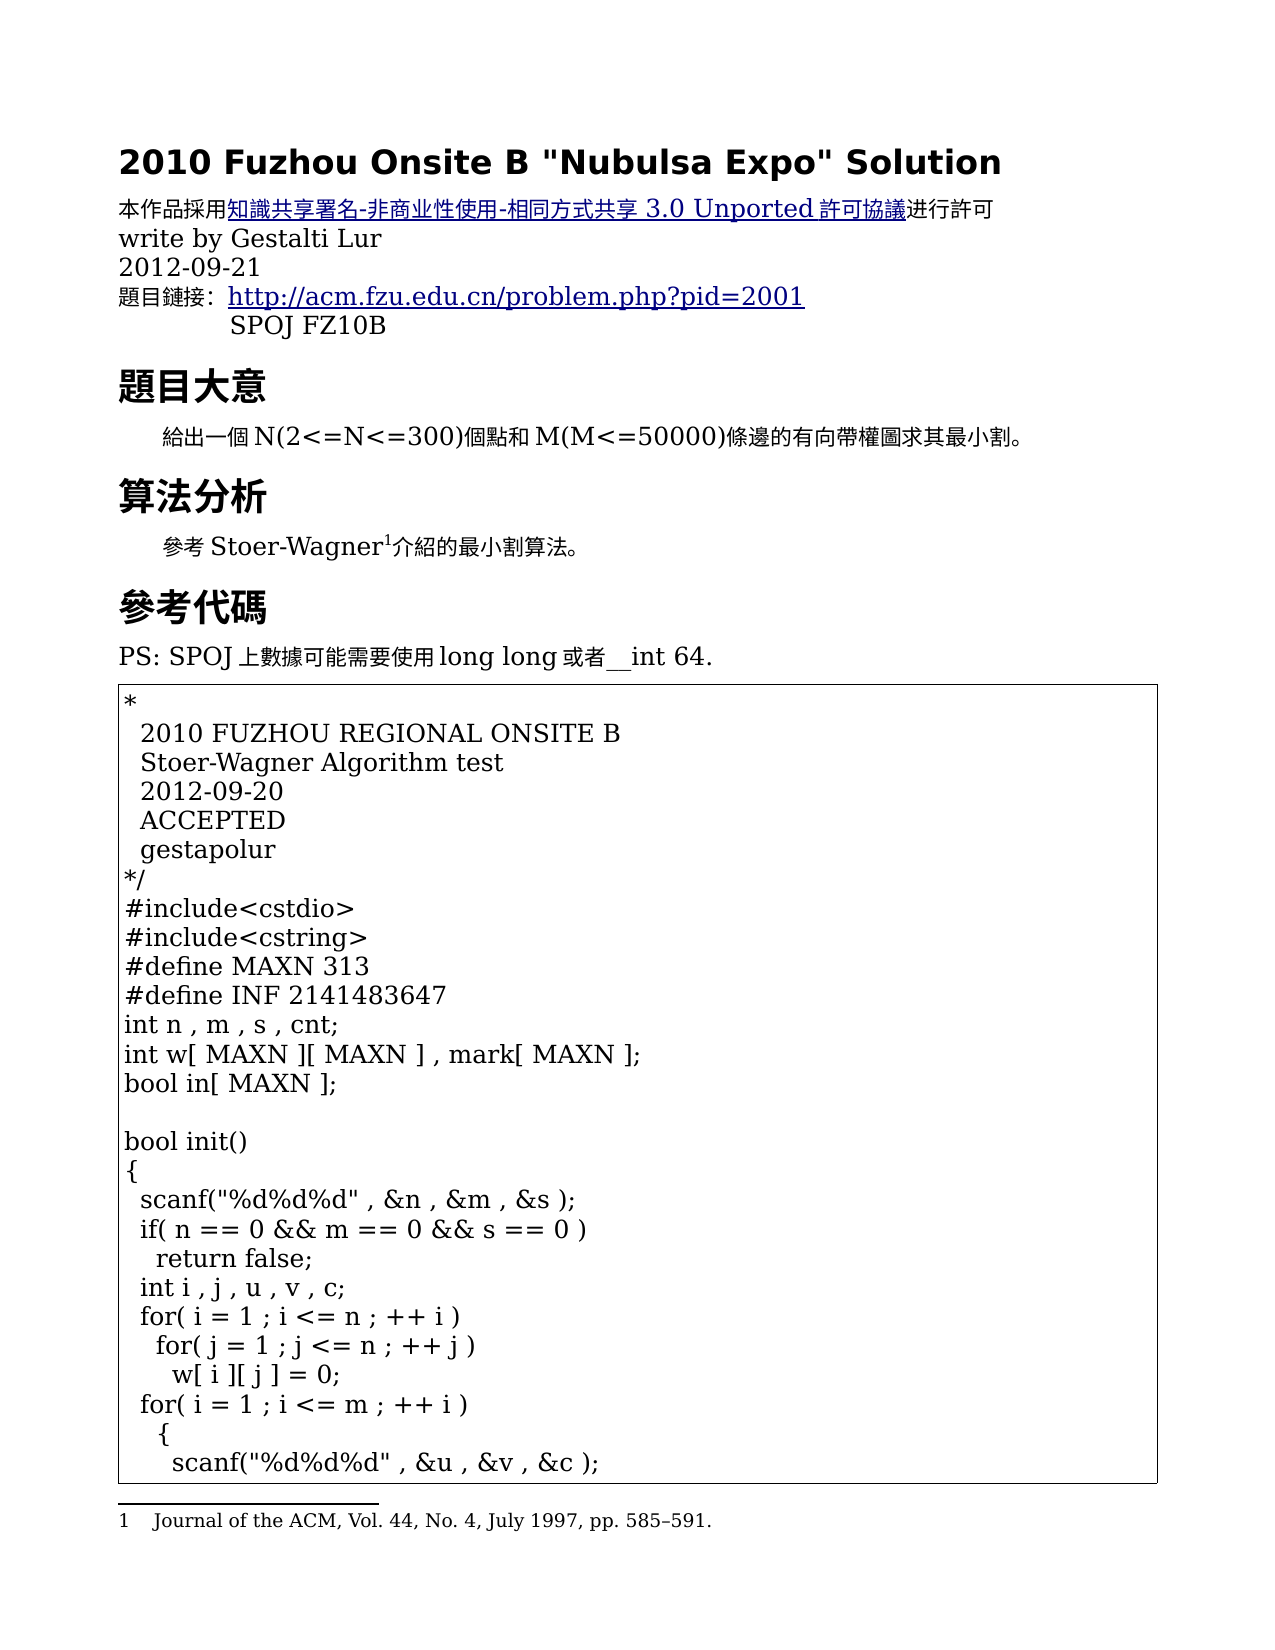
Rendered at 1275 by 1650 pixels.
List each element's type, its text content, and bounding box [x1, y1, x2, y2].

text write by Gestalti Lur [118, 224, 1157, 253]
text 參考Stoer-Wagner介紹的最小割算法。 [118, 532, 1157, 561]
text Journal of the ACM, Vol. 44, No. 4, July 1997, pp. 585–591. [118, 1510, 1157, 1532]
text PS: SPOJ上數據可能需要使用long long或者__int 64. [118, 642, 1157, 671]
subtitle 2010 Fuzhou Onsite B "Nubulsa Expo" Solution [118, 143, 1157, 182]
text 本作品採用知識共享署名-非商业性使用-相同方式共享 3.0 Unported許可協議进行許可 [118, 195, 1157, 224]
text SPOJ FZ10B [118, 311, 1157, 341]
subtitle 算法分析 [118, 476, 1157, 519]
subtitle 參考代碼 [118, 586, 1157, 630]
text 題目鏈接：http://acm.fzu.edu.cn/problem.php?pid=2001 [118, 282, 1157, 311]
table_header * 2010 FUZHOU REGIONAL ONSITE B Stoer-Wagner Algorithm test 2012-09-20 ACCEPTED gestapolur */ #include<cstdio> #include<cstring> #define MAXN 313 #define INF 2141483647 int n , m , s , cnt; int w[ MAXN ][ MAXN ] , mark[ MAXN ]; bool in[ MAXN ]; bool init() { scanf("%d%d%d" , &n , &m , &s ); if( n == 0 && m == 0 && s == 0 ) return false; int i , j , u , v , c; for( i = 1 ; i <= n ; ++ i ) for( j = 1 ; j <= n ; ++ j ) w[ i ][ j ] = 0; for( i = 1 ; i <= m ; ++ i ) { scanf("%d%d%d" , &u , &v , &c ); [119, 685, 1157, 1483]
text 給出一個N(2<=N<=300)個點和M(M<=50000)條邊的有向帶權圖求其最小割。 [118, 422, 1157, 451]
subtitle 題目大意 [118, 366, 1157, 409]
text 2012-09-21 [118, 253, 1157, 282]
